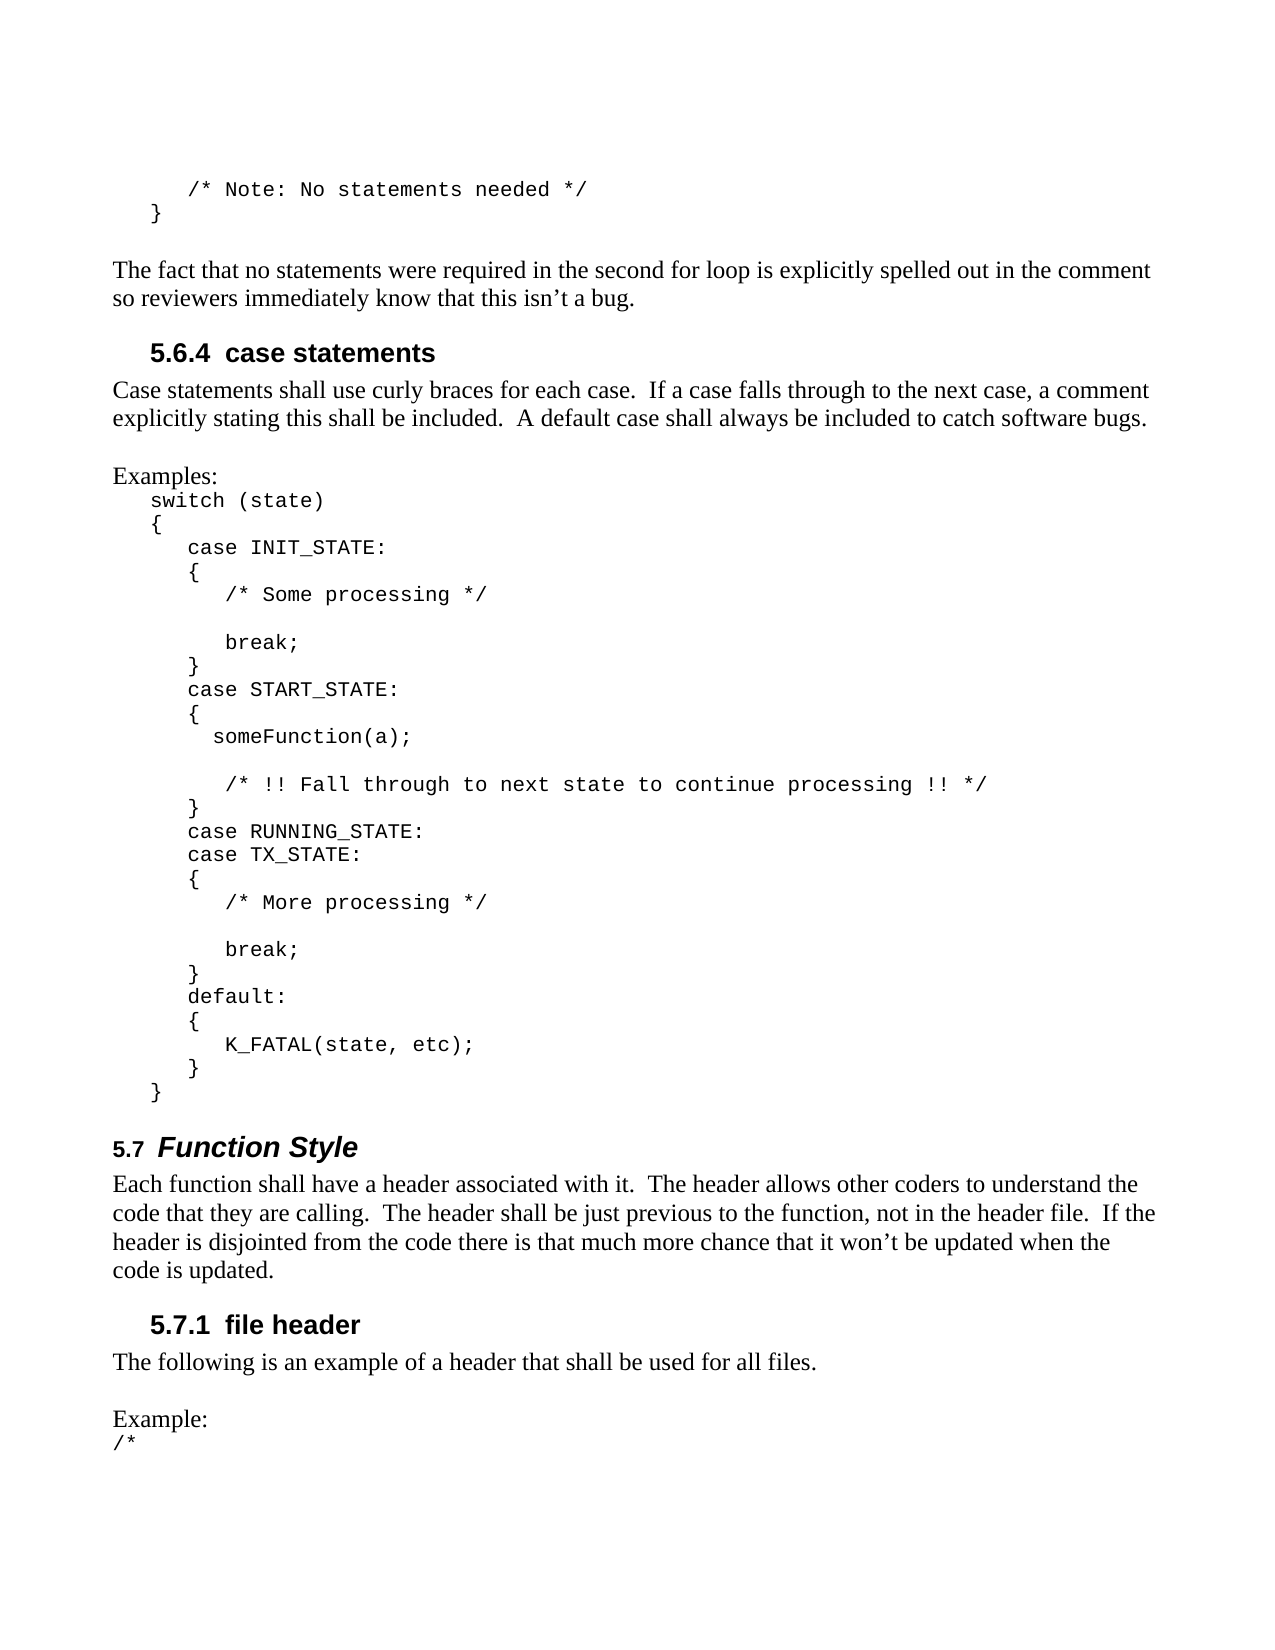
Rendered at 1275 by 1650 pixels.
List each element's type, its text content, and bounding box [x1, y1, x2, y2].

text The following is an example of a header that shall be used for all files. [112, 1347, 1162, 1376]
text someFunction(a); [112, 726, 1162, 750]
text { [112, 703, 1162, 726]
text Each function shall have a header associated with it. The header allows other coders to understand the code that they are calling. The header shall be just previous to the function, not in the header file. If the header is disjointed from the code there is that much more chance that it won’t be updated when the code is updated. [112, 1169, 1162, 1284]
text case TX_STATE: [112, 844, 1162, 868]
text /* More processing */ [112, 892, 1162, 915]
text switch (state) [112, 490, 1162, 513]
text } [112, 797, 1162, 821]
text { [112, 561, 1162, 584]
text } [112, 1081, 1162, 1104]
text { [112, 1010, 1162, 1034]
text Example: [112, 1404, 1162, 1433]
text The fact that no statements were required in the second for loop is explicitly spelled out in the comment so reviewers immediately know that this isn’t a bug. [112, 255, 1162, 312]
text Examples: [112, 461, 1162, 490]
subtitle Function Style [112, 1129, 1162, 1163]
text K_FATAL(state, etc); [112, 1034, 1162, 1057]
subtitle case statements [150, 337, 1162, 368]
subtitle file header [150, 1309, 1162, 1341]
text case START_STATE: [112, 679, 1162, 703]
text /* [112, 1433, 1162, 1457]
text { [112, 868, 1162, 892]
text /* Some processing */ [112, 584, 1162, 608]
text { [112, 513, 1162, 537]
text /* !! Fall through to next state to continue processing !! */ [112, 773, 1162, 797]
text break; [112, 939, 1162, 963]
text Case statements shall use curly braces for each case. If a case falls through to the next case, a comment explicitly stating this shall be included. A default case shall always be included to catch software bugs. [112, 375, 1162, 432]
text } [112, 655, 1162, 679]
text break; [112, 632, 1162, 655]
text } [112, 963, 1162, 986]
text default: [112, 986, 1162, 1010]
text } [112, 1057, 1162, 1081]
text case RUNNING_STATE: [112, 821, 1162, 844]
text case INIT_STATE: [112, 537, 1162, 561]
text } [112, 202, 1162, 226]
text /* Note: No statements needed */ [112, 179, 1162, 202]
